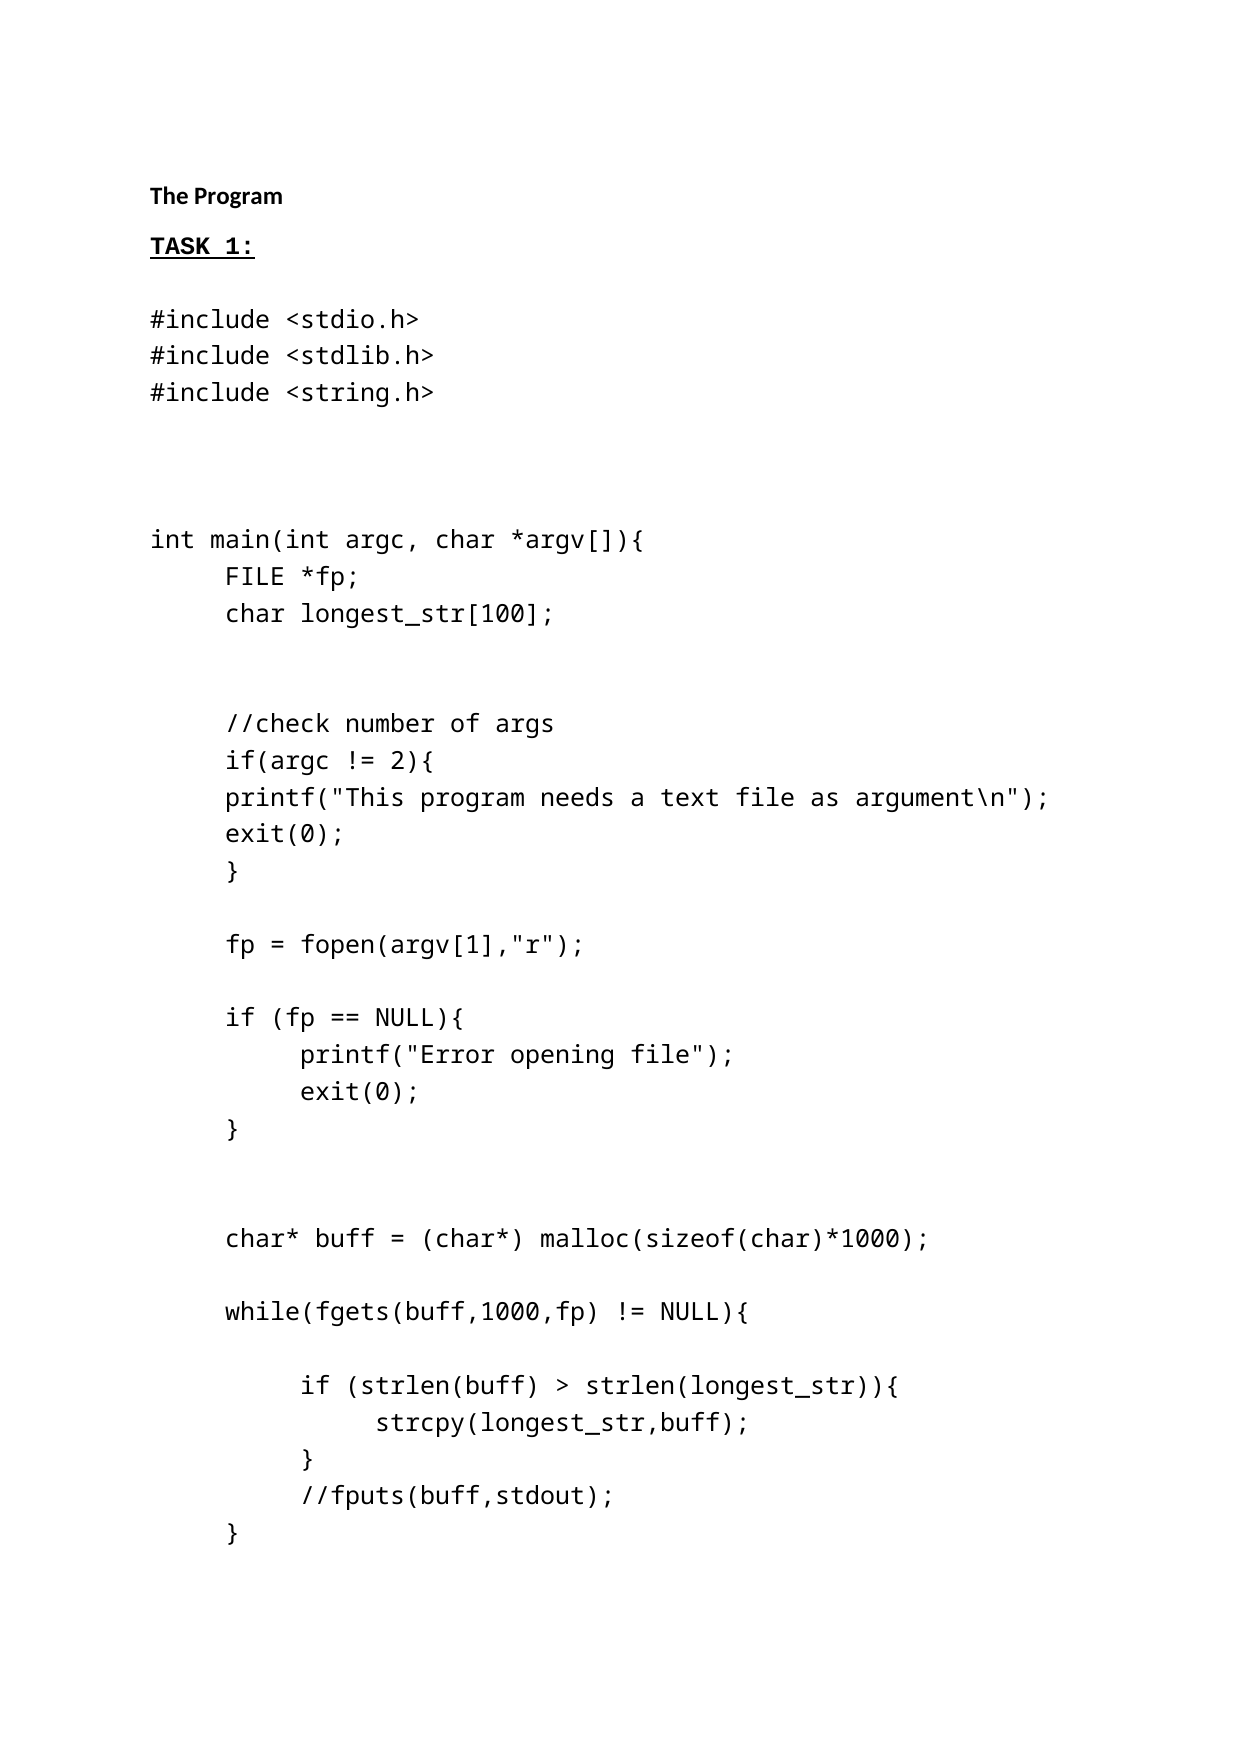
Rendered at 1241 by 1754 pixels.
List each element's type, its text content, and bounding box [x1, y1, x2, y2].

text } [150, 1515, 1080, 1549]
text //fputs(buff,stdout); [150, 1478, 1080, 1512]
text while(fgets(buff,1000,fp) != NULL){ [150, 1294, 1080, 1328]
text } [150, 1441, 1080, 1475]
text printf("This program needs a text file as argument\n"); [150, 779, 1080, 813]
text printf("Error opening file"); [150, 1037, 1080, 1071]
text if (strlen(buff) > strlen(longest_str)){ [150, 1368, 1080, 1402]
text TASK 1: [150, 234, 1080, 262]
text FILE *fp; [150, 559, 1080, 593]
text //check number of args [150, 706, 1080, 740]
text char longest_str[100]; [150, 595, 1080, 629]
text The Program [150, 180, 1090, 210]
text #include <stdlib.h> [150, 338, 1080, 372]
text #include <stdio.h> [150, 301, 1080, 335]
text strcpy(longest_str,buff); [150, 1404, 1080, 1438]
text char* buff = (char*) malloc(sizeof(char)*1000); [150, 1221, 1080, 1254]
text } [150, 1110, 1080, 1144]
text #include <string.h> [150, 375, 1080, 409]
text int main(int argc, char *argv[]){ [150, 522, 1080, 556]
text if(argc != 2){ [150, 742, 1080, 777]
text if (fp == NULL){ [150, 1000, 1080, 1034]
text exit(0); [150, 816, 1080, 850]
text exit(0); [150, 1073, 1080, 1107]
text fp = fopen(argv[1],"r"); [150, 926, 1080, 960]
text } [150, 853, 1080, 887]
